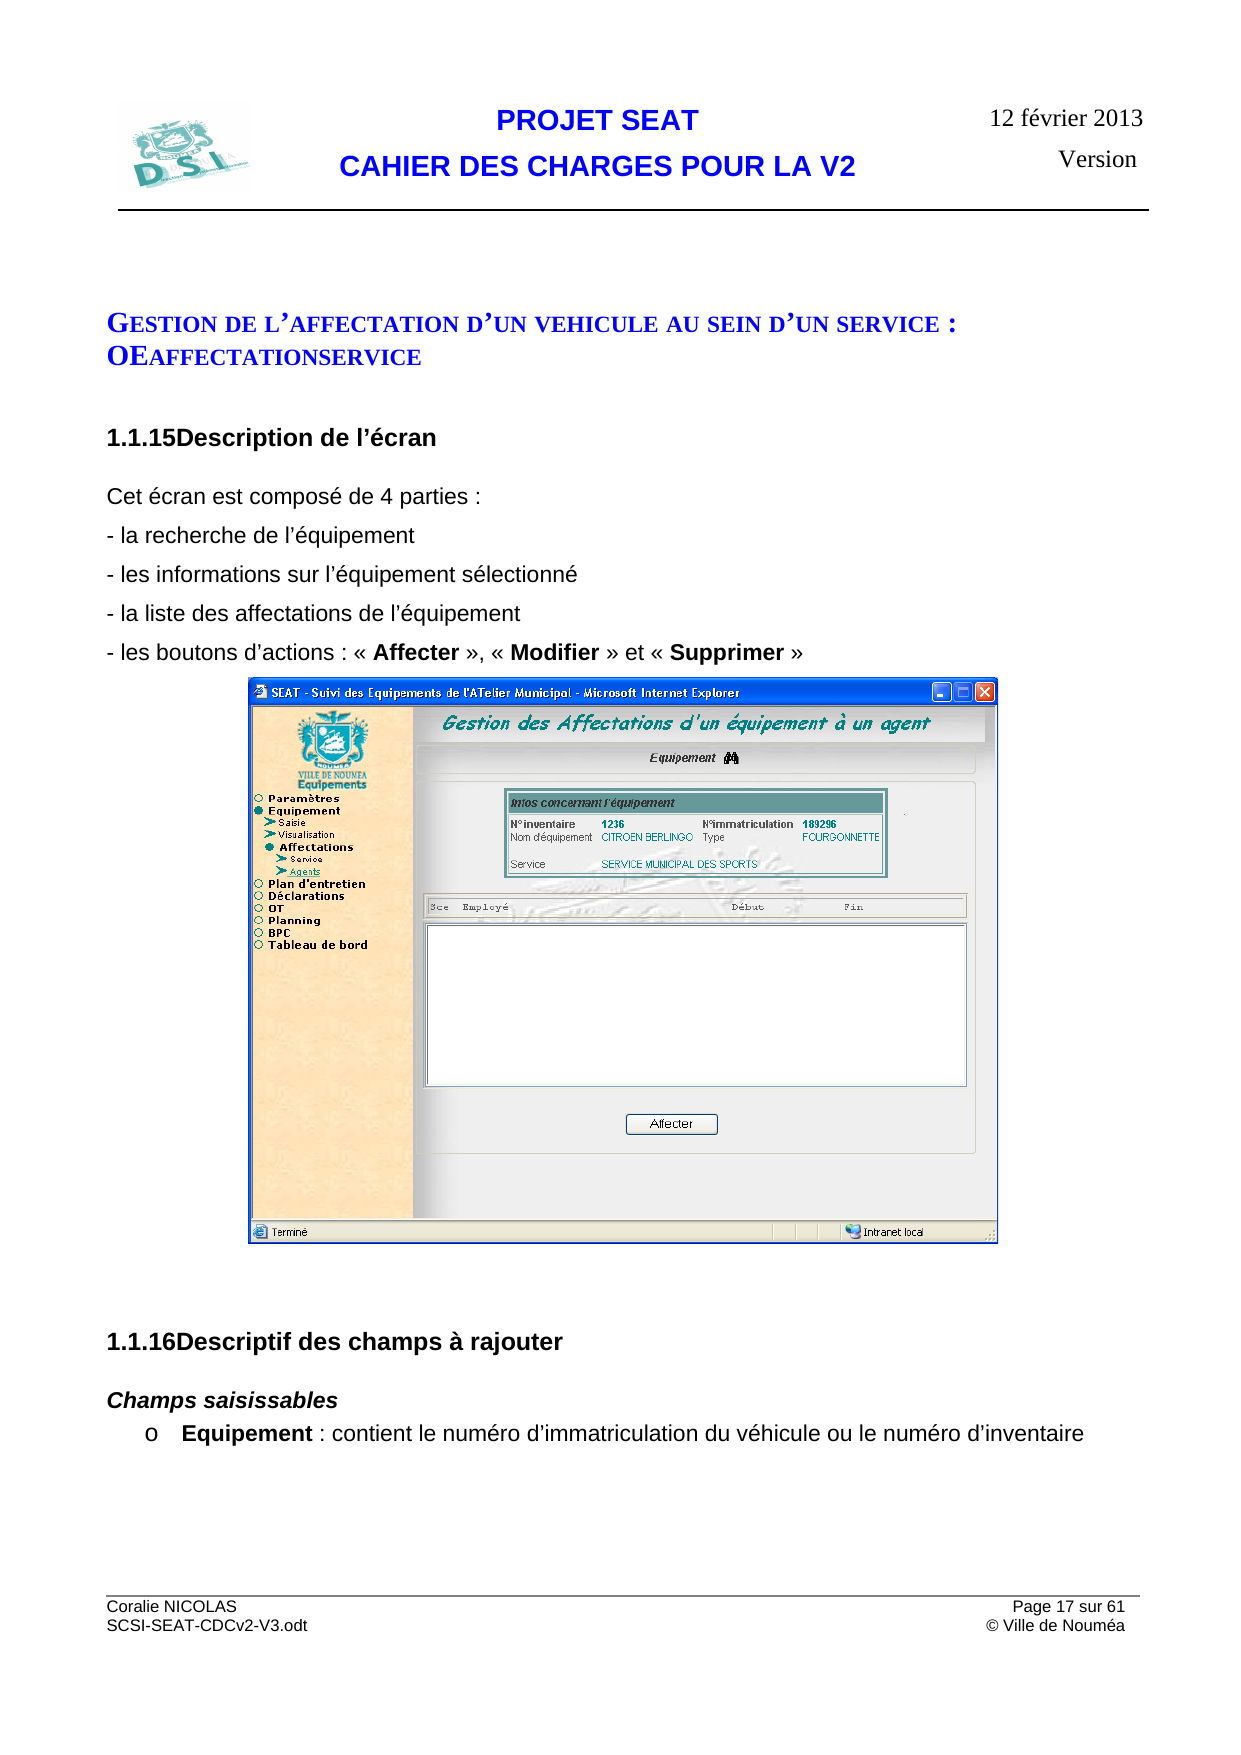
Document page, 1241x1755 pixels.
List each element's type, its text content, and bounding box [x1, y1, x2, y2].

text - les boutons d’actions : « Affecter », « Modifier » et « Supprimer » [106, 639, 1140, 665]
text - les informations sur l’équipement sélectionné [106, 561, 1140, 587]
text - la liste des affectations de l’équipement [106, 600, 1140, 626]
list Equipement : contient le numéro d’immatriculation du véhicule ou le numéro d’inventaire [144, 1420, 1140, 1449]
subtitle Gestion de l’affectation d’un vehicule au sein d’un service : OEaffectationservice [106, 305, 1140, 372]
text Champs saisissables [106, 1387, 1140, 1413]
subtitle Descriptif des champs à rajouter [106, 1327, 1140, 1356]
text - la recherche de l’équipement [106, 522, 1140, 548]
text Cet écran est composé de 4 parties : [106, 483, 1140, 510]
subtitle Description de l’écran [106, 423, 1140, 452]
